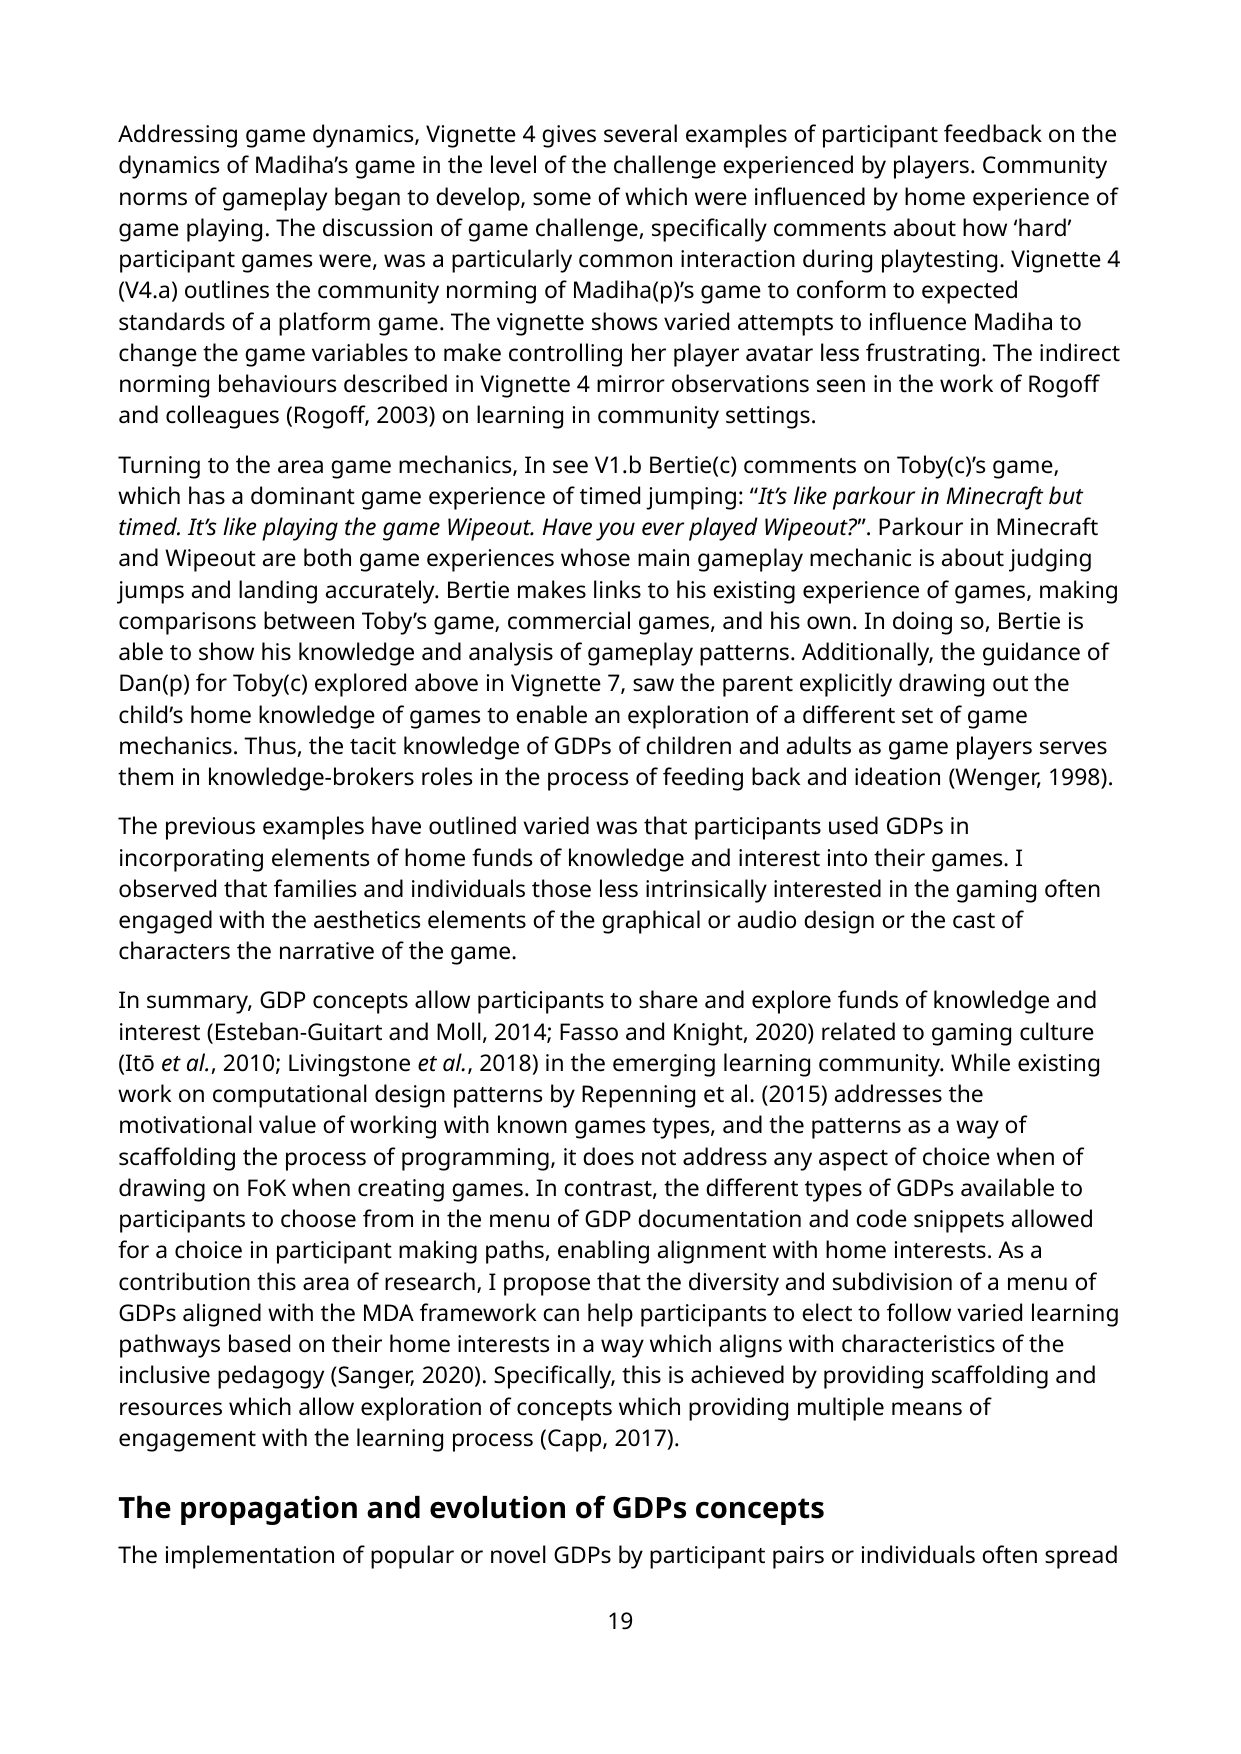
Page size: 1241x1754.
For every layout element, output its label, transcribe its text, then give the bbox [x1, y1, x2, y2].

text In summary, GDP concepts allow participants to share and explore funds of knowledge and interest (Esteban-Guitart and Moll, 2014; Fasso and Knight, 2020) related to gaming culture (Itō et al., 2010; Livingstone et al., 2018) in the emerging learning community. While existing work on computational design patterns by Repenning et al. (2015) addresses the motivational value of working with known games types, and the patterns as a way of scaffolding the process of programming, it does not address any aspect of choice when of drawing on FoK when creating games. In contrast, the different types of GDPs available to participants to choose from in the menu of GDP documentation and code snippets allowed for a choice in participant making paths, enabling alignment with home interests. As a contribution this area of research, I propose that the diversity and subdivision of a menu of GDPs aligned with the MDA framework can help participants to elect to follow varied learning pathways based on their home interests in a way which aligns with characteristics of the inclusive pedagogy (Sanger, 2020). Specifically, this is achieved by providing scaffolding and resources which allow exploration of concepts which providing multiple means of engagement with the learning process (Capp, 2017). [118, 984, 1122, 1453]
text Turning to the area game mechanics, In see V1.b Bertie(c) comments on Toby(c)’s game, which has a dominant game experience of timed jumping: “It’s like parkour in Minecraft but timed. It’s like playing the game Wipeout. Have you ever played Wipeout?”. Parkour in Minecraft and Wipeout are both game experiences whose main gameplay mechanic is about judging jumps and landing accurately. Bertie makes links to his existing experience of games, making comparisons between Toby’s game, commercial games, and his own. In doing so, Bertie is able to show his knowledge and analysis of gameplay patterns. Additionally, the guidance of Dan(p) for Toby(c) explored above in Vignette 7, saw the parent explicitly drawing out the child’s home knowledge of games to enable an exploration of a different set of game mechanics. Thus, the tacit knowledge of GDPs of children and adults as game players serves them in knowledge-brokers roles in the process of feeding back and ideation (Wenger, 1998). [118, 448, 1122, 792]
subtitle The propagation and evolution of GDPs concepts [118, 1487, 1122, 1527]
text Addressing game dynamics, Vignette 4 gives several examples of participant feedback on the dynamics of Madiha’s game in the level of the challenge experienced by players. Community norms of gameplay began to develop, some of which were influenced by home experience of game playing. The discussion of game challenge, specifically comments about how ‘hard’ participant games were, was a particularly common interaction during playtesting. Vignette 4 (V4.a) outlines the community norming of Madiha(p)’s game to conform to expected standards of a platform game. The vignette shows varied attempts to influence Madiha to change the game variables to make controlling her player avatar less frustrating. The indirect norming behaviours described in Vignette 4 mirror observations seen in the work of Rogoff and colleagues (Rogoff, 2003) on learning in community settings. [118, 118, 1122, 431]
text The previous examples have outlined varied was that participants used GDPs in incorporating elements of home funds of knowledge and interest into their games. I observed that families and individuals those less intrinsically interested in the gaming often engaged with the aesthetics elements of the graphical or audio design or the cast of characters the narrative of the game. [118, 810, 1122, 966]
text The implementation of popular or novel GDPs by participant pairs or individuals often spread [118, 1539, 1122, 1571]
